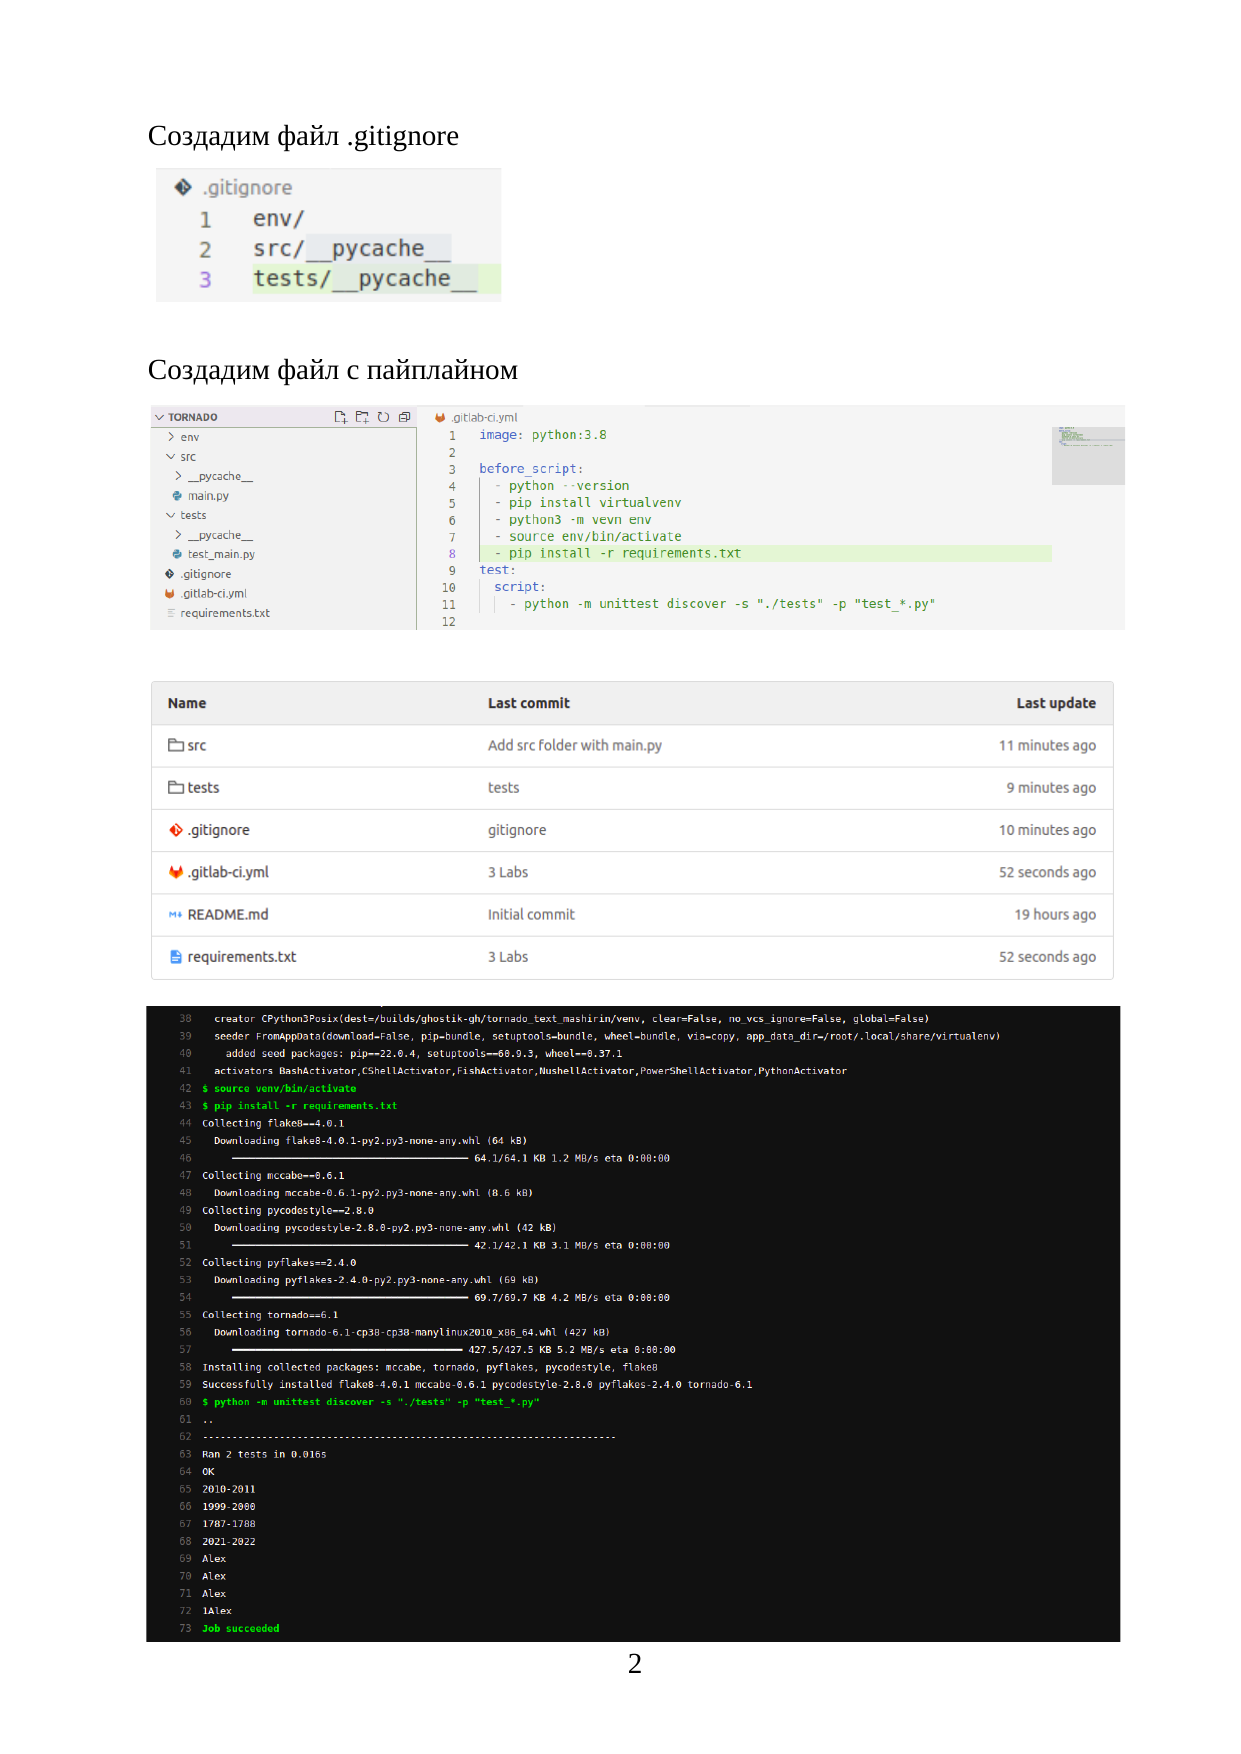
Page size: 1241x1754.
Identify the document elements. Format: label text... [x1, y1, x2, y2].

picture [146, 1006, 1121, 1642]
picture [147, 678, 1123, 984]
subtitle Создадим файл .gitignore [148, 118, 1122, 152]
picture [156, 168, 502, 302]
picture [150, 405, 1126, 630]
subtitle Создадим файл с пайплайном [148, 352, 1122, 386]
